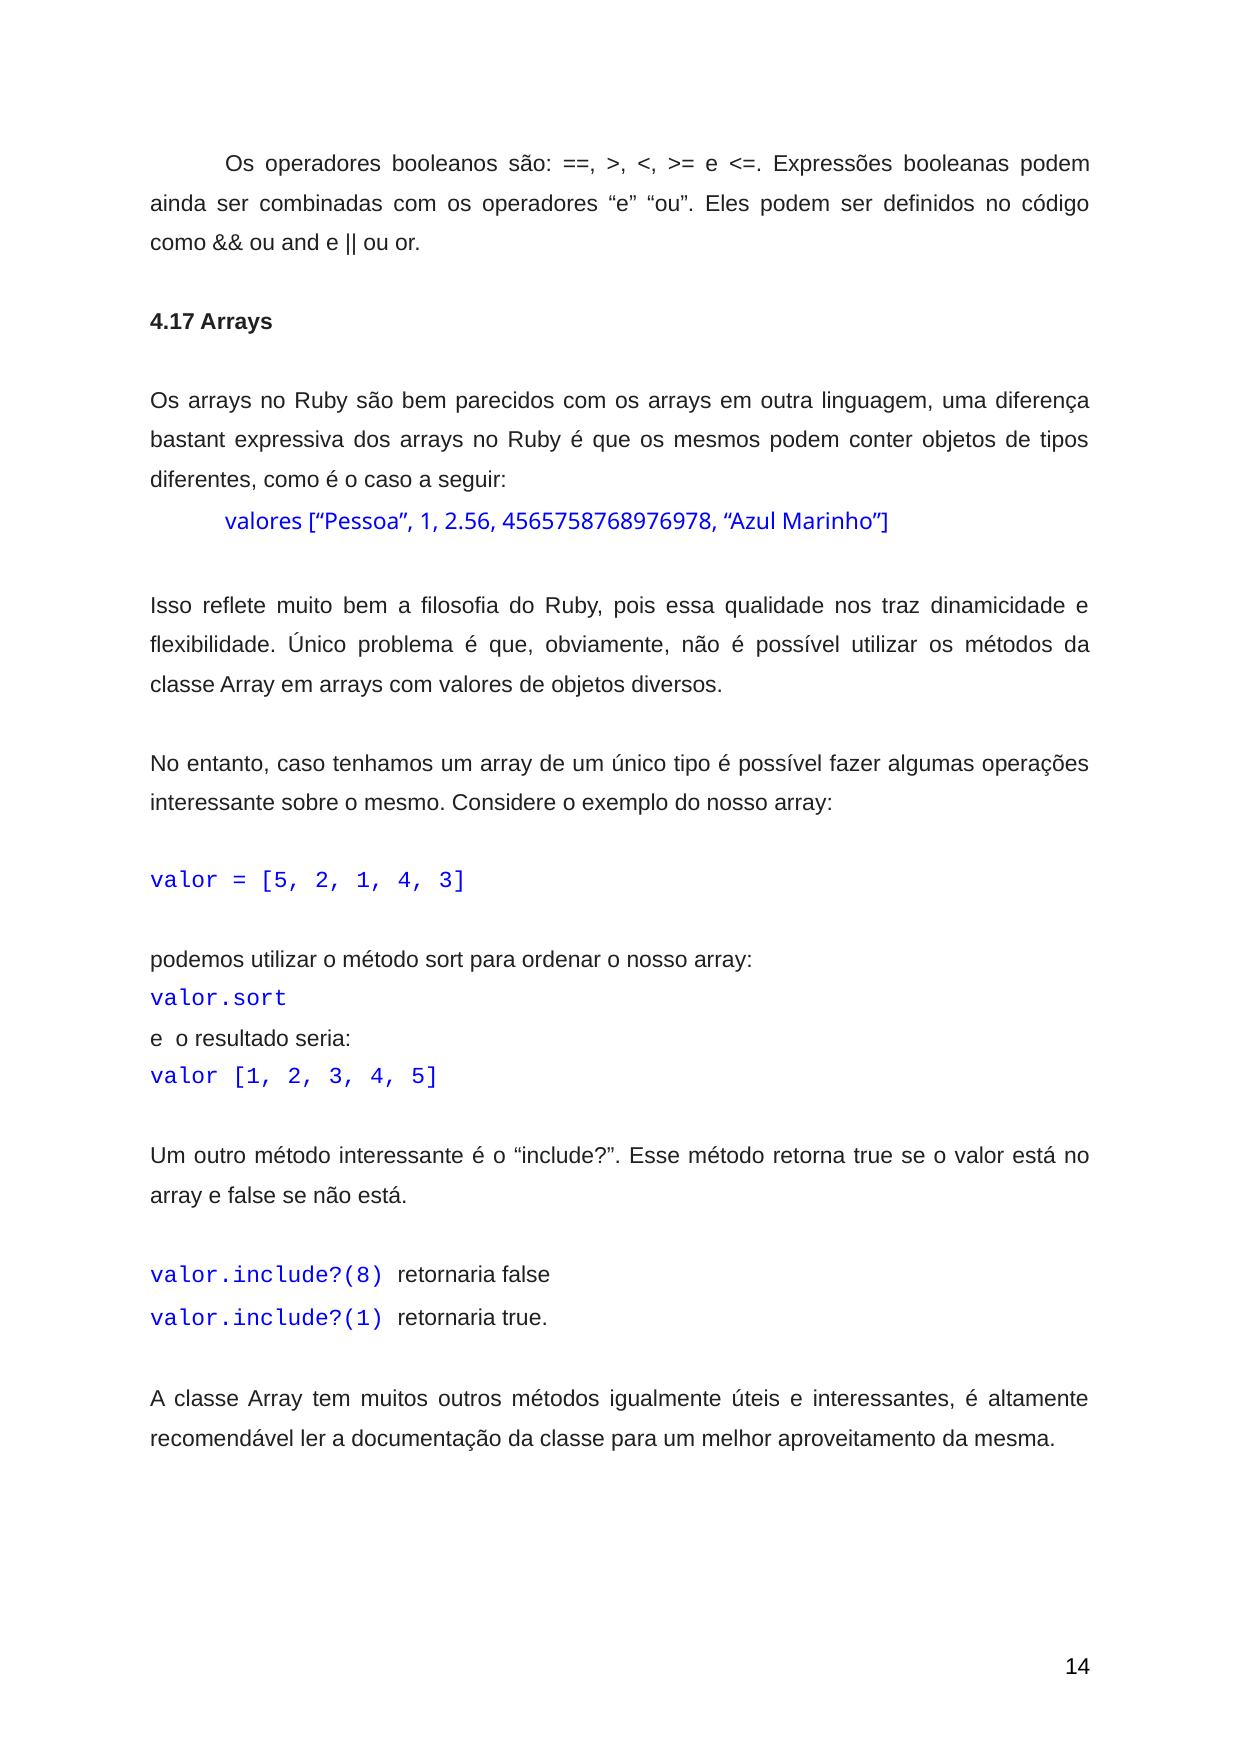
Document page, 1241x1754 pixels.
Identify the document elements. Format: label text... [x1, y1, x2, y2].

text Os operadores booleanos são: ==, >, <, >= e <=. Expressões booleanas podem ainda ser combinadas com os operadores “e” “ou”. Eles podem ser definidos no código como && ou and e || ou or. [150, 150, 1090, 255]
text valor.include?(8) retornaria false [150, 1261, 1090, 1289]
text e o resultado seria: [150, 1025, 1090, 1051]
text Um outro método interessante é o “include?”. Esse método retorna true se o valor está no array e false se não está. [150, 1142, 1090, 1208]
text 4.17 Arrays [150, 308, 1090, 334]
text Os arrays no Ruby são bem parecidos com os arrays em outra linguagem, uma diferença bastant expressiva dos arrays no Ruby é que os mesmos podem conter objetos de tipos diferentes, como é o caso a seguir: [150, 387, 1090, 492]
text valor [1, 2, 3, 4, 5] [150, 1064, 1090, 1090]
text Isso reflete muito bem a filosofia do Ruby, pois essa qualidade nos traz dinamicidade e flexibilidade. Único problema é que, obviamente, não é possível utilizar os métodos da classe Array em arrays com valores de objetos diversos. [150, 592, 1090, 697]
text valor.include?(1) retornaria true. [150, 1303, 1090, 1332]
text A classe Array tem muitos outros métodos igualmente úteis e interessantes, é altamente recomendável ler a documentação da classe para um melhor aproveitamento da mesma. [150, 1385, 1090, 1451]
text No entanto, caso tenhamos um array de um único tipo é possível fazer algumas operações interessante sobre o mesmo. Considere o exemplo do nosso array: [150, 749, 1090, 815]
text valores [“Pessoa”, 1, 2.56, 4565758768976978, “Azul Marinho”] [150, 505, 1090, 537]
text podemos utilizar o método sort para ordenar o nosso array: [150, 946, 1090, 973]
text valor.sort [150, 986, 1090, 1012]
text valor = [5, 2, 1, 4, 3] [150, 868, 1090, 894]
